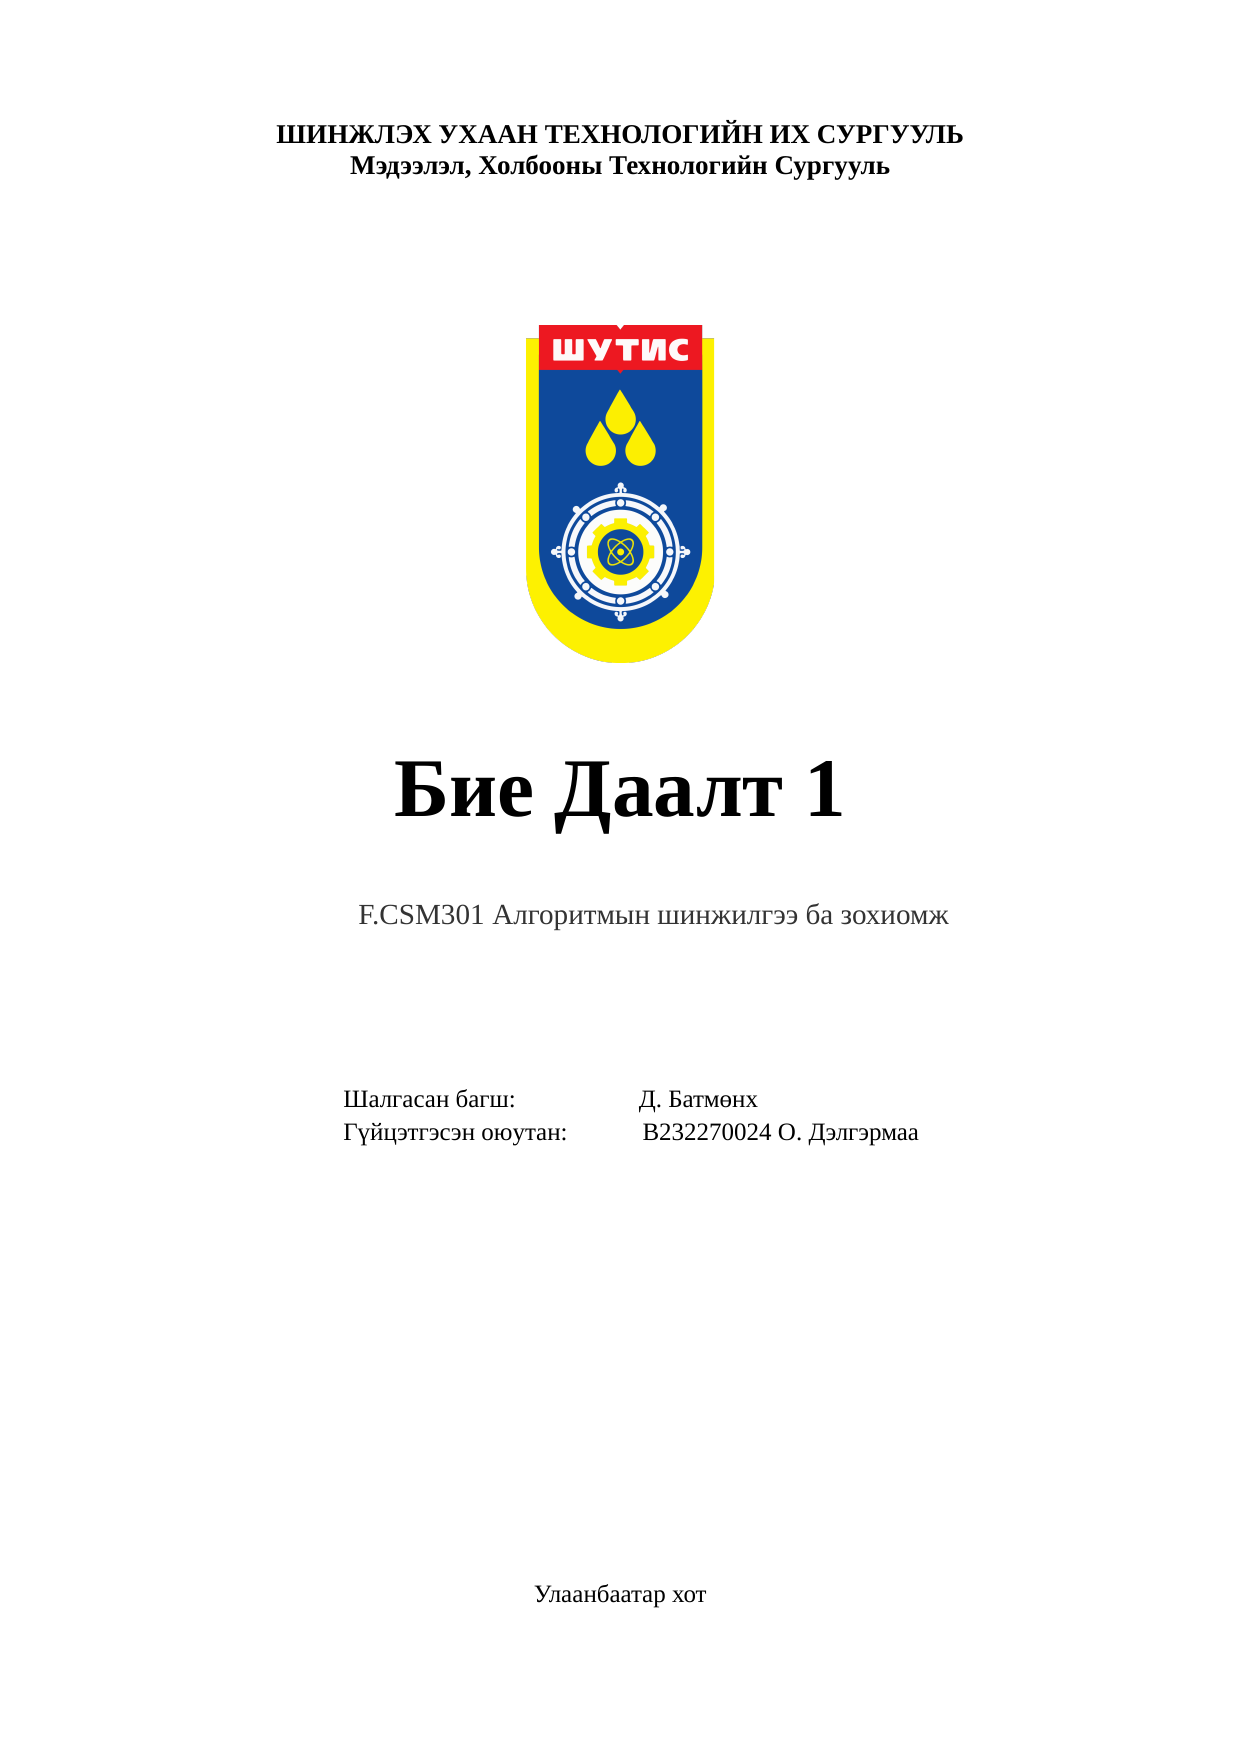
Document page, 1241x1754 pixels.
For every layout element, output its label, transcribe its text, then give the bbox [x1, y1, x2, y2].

text F.CSM301 Алгоритмын шинжилгээ ба зохиомж [118, 897, 1122, 931]
text ШИНЖЛЭХ УХААН ТЕХНОЛОГИЙН ИХ СУРГУУЛЬ [118, 118, 1122, 149]
picture [526, 325, 715, 663]
text Мэдээлэл, Холбооны Технологийн Сургууль [118, 149, 1122, 180]
text Улаанбаатар хот [118, 1579, 1122, 1608]
text Бие Даалт 1 [118, 739, 1122, 835]
text Гүйцэтгэсэн оюутан: B232270024 О. Дэлгэрмаа [343, 1117, 1122, 1146]
text Шалгасан багш: Д. Батмөнх [343, 1084, 1122, 1113]
